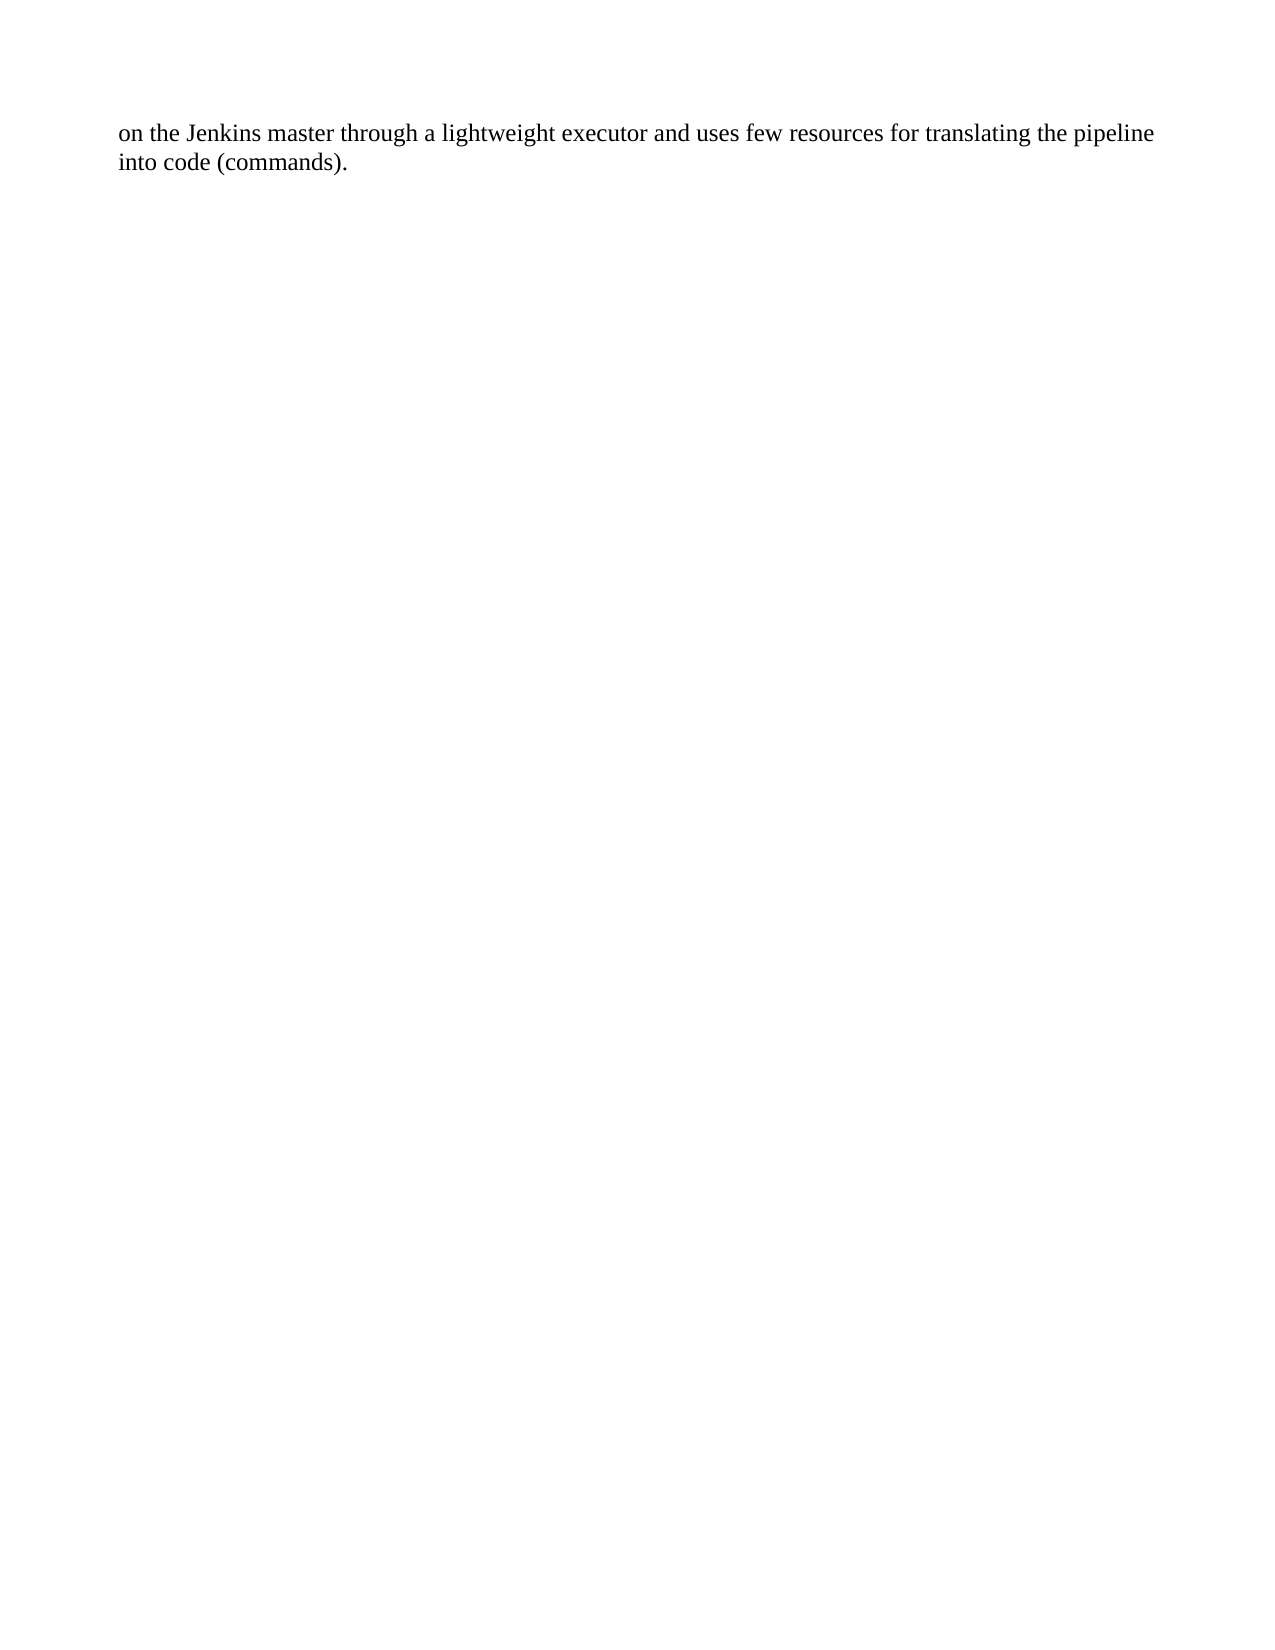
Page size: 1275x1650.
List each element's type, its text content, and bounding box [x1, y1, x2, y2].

text on the Jenkins master through a lightweight executor and uses few resources for translating the pipeline into code (commands). [118, 118, 1157, 176]
